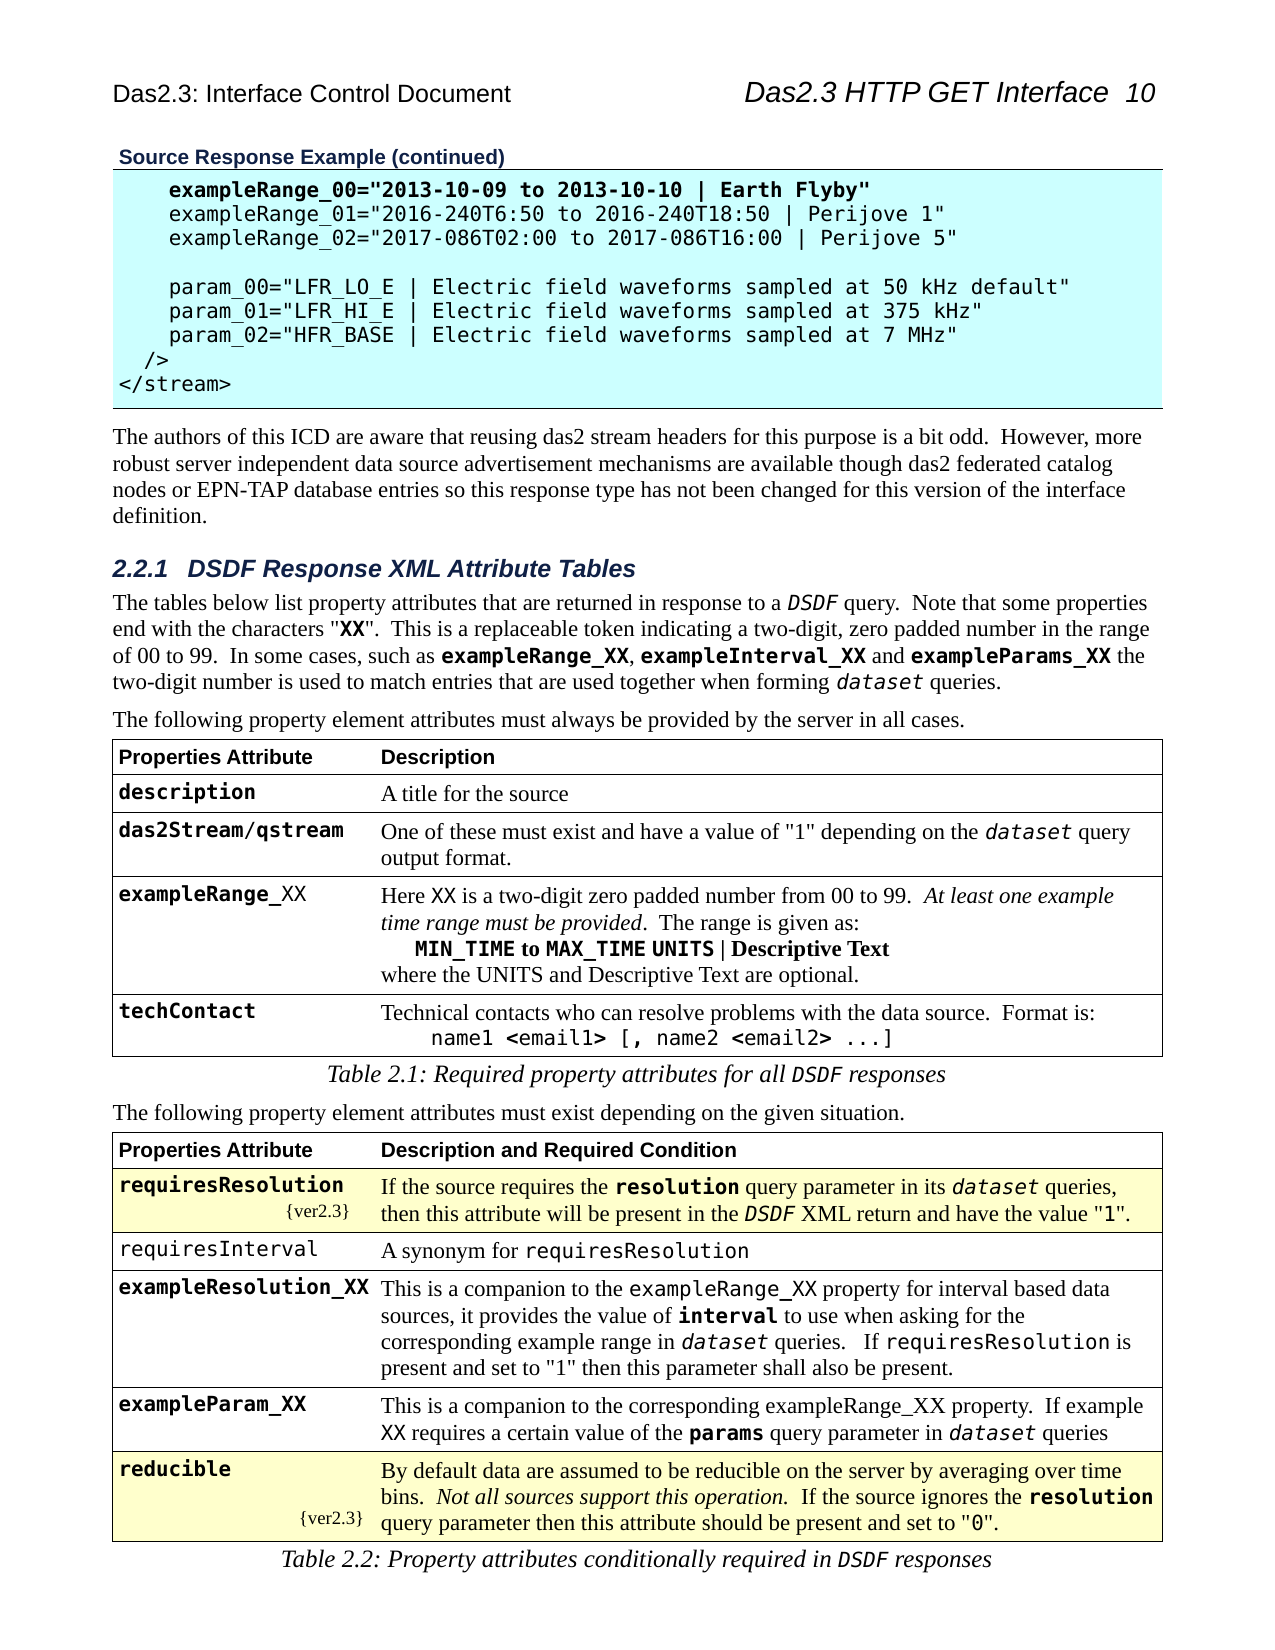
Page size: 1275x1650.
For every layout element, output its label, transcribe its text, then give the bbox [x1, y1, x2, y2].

text The authors of this ICD are aware that reusing das2 stream headers for this purpose is a bit odd. However, more robust server independent data source advertisement mechanisms are available though das2 federated catalog nodes or EPN-TAP database entries so this response type has not been changed for this version of the interface definition. [112, 423, 1162, 529]
text Table 2.2: Property attributes conditionally required in DSDF responses [112, 1544, 1162, 1573]
text The tables below list property attributes that are returned in response to a DSDF query. Note that some properties end with the characters "XX". This is a replaceable token indicating a two-digit, zero padded number in the range of 00 to 99. In some cases, such as exampleRange_XX, exampleInterval_XX and exampleParams_XX the two-digit number is used to match entries that are used together when forming dataset queries. [112, 589, 1162, 694]
table_cell requiresInterval [113, 1233, 375, 1269]
table_header Description [375, 740, 1162, 774]
table_cell If the source requires the resolution query parameter in its dataset queries, then this attribute will be present in the DSDF XML return and have the value "1". [375, 1169, 1162, 1232]
table_cell This is a companion to the corresponding exampleRange_XX property. If example XX requires a certain value of the params query parameter in dataset queries [375, 1388, 1162, 1451]
text Table 2.1: Required property attributes for all DSDF responses [112, 1059, 1162, 1087]
table_header Properties Attribute [113, 740, 375, 774]
table_cell One of these must exist and have a value of "1" depending on the dataset query output format. [375, 813, 1162, 876]
text The following property element attributes must exist depending on the given situation. [112, 1099, 1162, 1126]
table_header Description and Required Condition [375, 1133, 1162, 1167]
table_cell exampleRange_XX [113, 877, 375, 993]
table_cell This is a companion to the exampleRange_XX property for interval based data sources, it provides the value of interval to use when asking for the corresponding example range in dataset queries. If requiresResolution is present and set to "1" then this parameter shall also be present. [375, 1271, 1162, 1387]
table_cell Technical contacts who can resolve problems with the data source. Format is: name1 <email1> [, name2 <email2> ...] [375, 995, 1162, 1056]
table_cell A synonym for requiresResolution [375, 1233, 1162, 1269]
table_cell reducible {ver2.3} [113, 1452, 375, 1541]
table_cell requiresResolution {ver2.3} [113, 1169, 375, 1232]
table_header Properties Attribute [113, 1133, 375, 1167]
table_cell exampleParam_XX [113, 1388, 375, 1451]
table_header Source Response Example (continued) [113, 139, 1162, 168]
table_cell By default data are assumed to be reducible on the server by averaging over time bins. Not all sources support this operation. If the source ignores the resolution query parameter then this attribute should be present and set to "0". [375, 1452, 1162, 1541]
table_cell A title for the source [375, 775, 1162, 812]
text The following property element attributes must always be provided by the server in all cases. [112, 706, 1162, 733]
table_cell exampleResolution_XX [113, 1271, 375, 1387]
table_cell techContact [113, 995, 375, 1056]
table_cell exampleRange_00="2013-10-09 to 2013-10-10 | Earth Flyby" exampleRange_01="2016-240T6:50 to 2016-240T18:50 | Perijove 1" exampleRange_02="2017-086T02:00 to 2017-086T16:00 | Perijove 5" param_00="LFR_LO_E | Electric field waveforms sampled at 50 kHz default" param_01="LFR_HI_E | Electric field waveforms sampled at 375 kHz" param_02="HFR_BASE | Electric field waveforms sampled at 7 MHz" /> </stream> [113, 170, 1162, 408]
table_cell das2Stream/qstream [113, 813, 375, 876]
table_cell Here XX is a two-digit zero padded number from 00 to 99. At least one example time range must be provided. The range is given as: MIN_TIME to MAX_TIME UNITS | Descriptive Text where the UNITS and Descriptive Text are optional. [375, 877, 1162, 993]
subtitle DSDF Response XML Attribute Tables [112, 554, 1162, 583]
table_cell description [113, 775, 375, 812]
